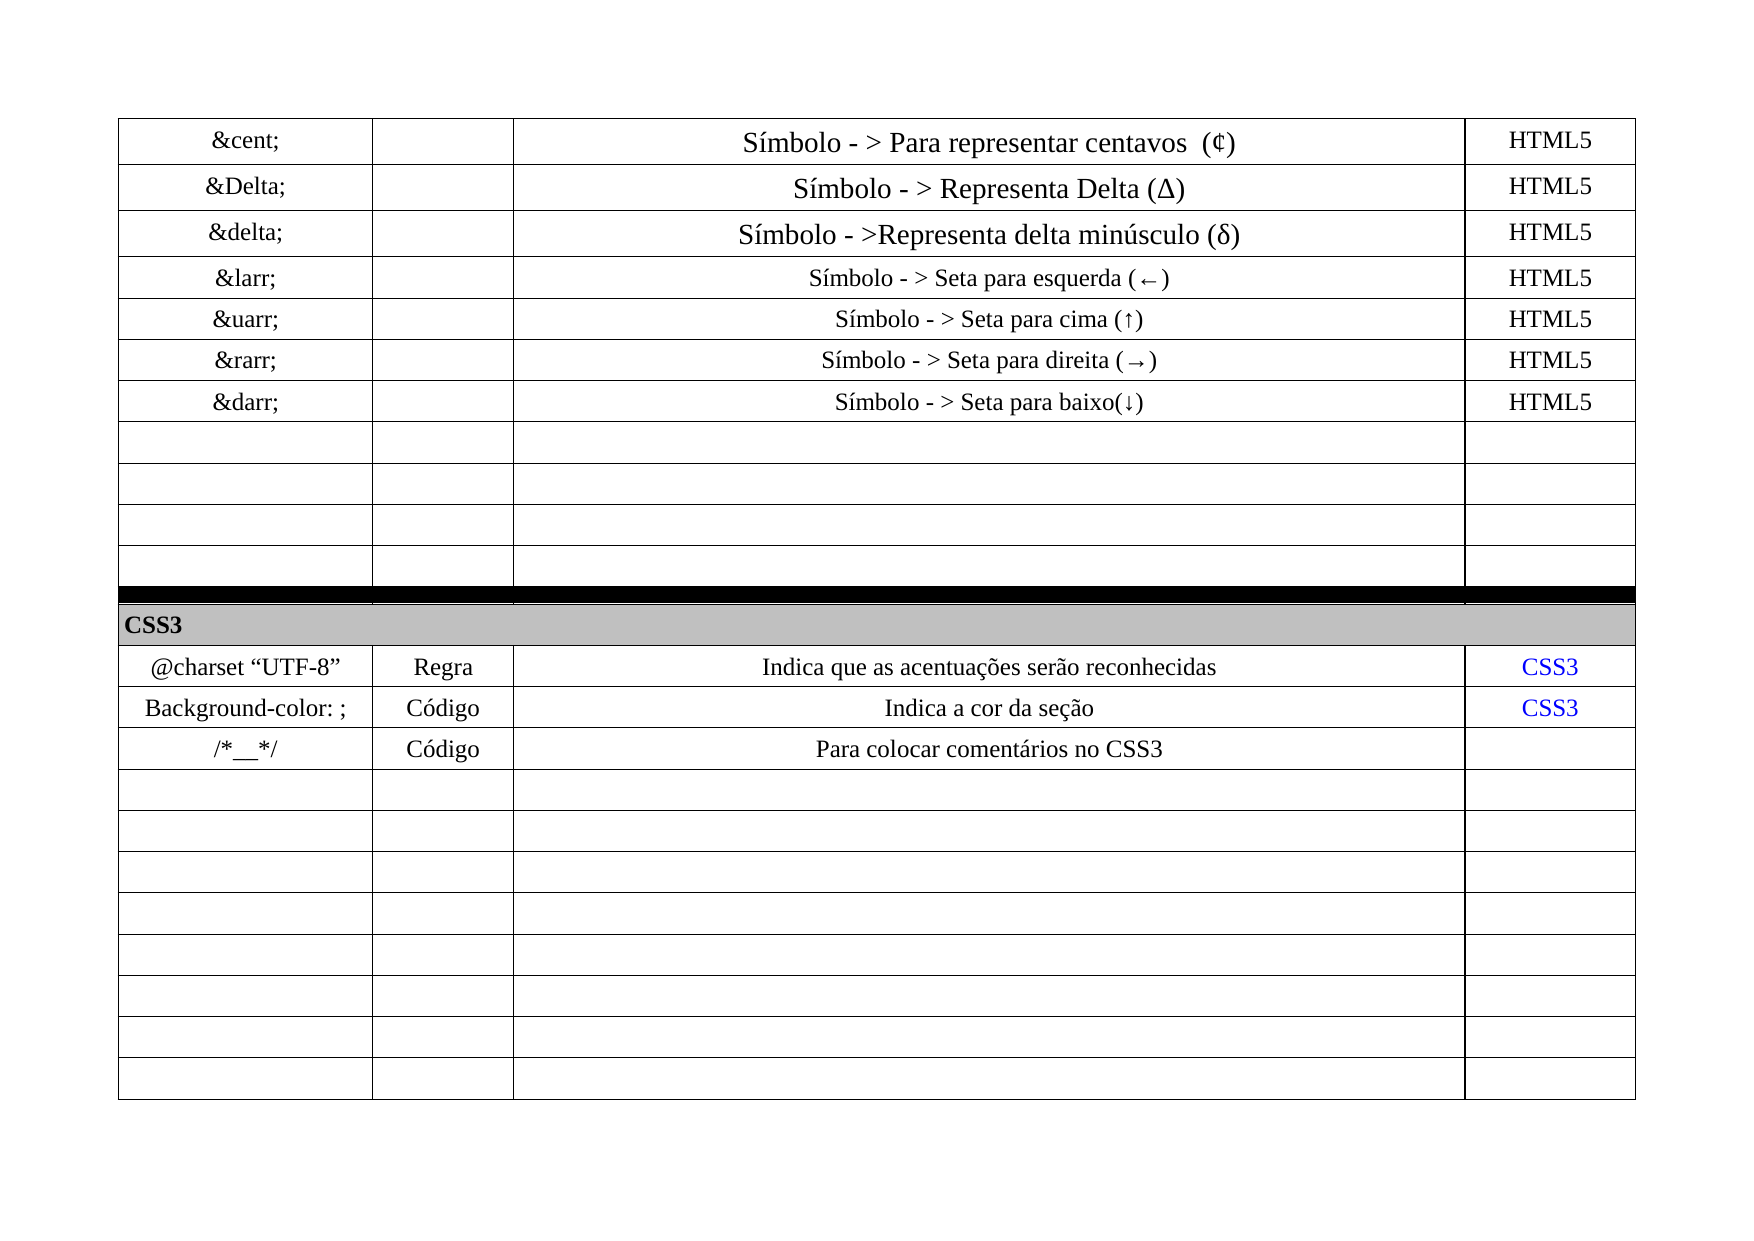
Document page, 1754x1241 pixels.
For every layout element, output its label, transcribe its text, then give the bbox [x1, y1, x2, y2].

table_cell [514, 587, 1464, 603]
table_cell CSS3 [1466, 687, 1635, 727]
table_cell Código [373, 687, 513, 727]
table_cell [1466, 505, 1635, 545]
table_cell [373, 505, 513, 545]
table_cell [373, 976, 513, 1016]
table_cell &larr; [119, 257, 372, 297]
table_cell [373, 893, 513, 933]
table_cell [373, 381, 513, 421]
table_cell [373, 299, 513, 339]
table_cell [1466, 1058, 1635, 1098]
table_cell Símbolo - > Seta para baixo(↓) [514, 381, 1464, 421]
table_cell [119, 422, 372, 462]
table_cell [119, 464, 372, 504]
table_cell [119, 770, 372, 810]
table_cell [119, 505, 372, 545]
table_cell HTML5 [1466, 119, 1635, 164]
table_cell [514, 935, 1464, 975]
table_cell Símbolo - > Seta para direita (→) [514, 340, 1464, 380]
table_cell [119, 852, 372, 892]
table_cell [1466, 1017, 1635, 1057]
table_cell [514, 770, 1464, 810]
table_cell HTML5 [1466, 340, 1635, 380]
table_cell [119, 546, 372, 586]
table_cell [373, 340, 513, 380]
table_cell Símbolo - > Seta para esquerda (←) [514, 257, 1464, 297]
table_cell &uarr; [119, 299, 372, 339]
table_cell [373, 546, 513, 586]
table_cell [1466, 587, 1635, 603]
table_cell [119, 935, 372, 975]
table_cell HTML5 [1466, 299, 1635, 339]
table_cell [373, 257, 513, 297]
table_cell &rarr; [119, 340, 372, 380]
table_cell [373, 1058, 513, 1098]
table_cell Símbolo - > Para representar centavos (¢) [514, 119, 1464, 164]
table_cell &Delta; [119, 165, 372, 210]
table_cell Indica a cor da seção [514, 687, 1464, 727]
table_cell [119, 1017, 372, 1057]
table_cell HTML5 [1466, 381, 1635, 421]
table_cell HTML5 [1466, 211, 1635, 256]
table_cell [373, 422, 513, 462]
table_cell HTML5 [1466, 165, 1635, 210]
table_cell [119, 587, 372, 603]
table_cell [514, 976, 1464, 1016]
table_cell [119, 811, 372, 851]
table_cell /*__*/ [119, 728, 372, 768]
table_cell &cent; [119, 119, 372, 164]
table_cell [514, 505, 1464, 545]
table_cell @charset “UTF-8” [119, 646, 372, 686]
table_cell [373, 165, 513, 210]
table_cell &darr; [119, 381, 372, 421]
table_cell [373, 211, 513, 256]
table_cell [514, 464, 1464, 504]
table_cell Símbolo - > Seta para cima (↑) [514, 299, 1464, 339]
table_cell [373, 811, 513, 851]
table_cell [1466, 464, 1635, 504]
table_cell [119, 893, 372, 933]
table_cell [373, 587, 513, 603]
table_cell Para colocar comentários no CSS3 [514, 728, 1464, 768]
table_cell [1466, 728, 1635, 768]
table_cell &delta; [119, 211, 372, 256]
table_cell [373, 1017, 513, 1057]
table_cell Símbolo - > Representa Delta (Δ) [514, 165, 1464, 210]
table_cell CSS3 [1466, 646, 1635, 686]
table_cell [1466, 811, 1635, 851]
table_cell Background-color: ; [119, 687, 372, 727]
table_cell [373, 935, 513, 975]
table_cell Regra [373, 646, 513, 686]
table_cell [1466, 976, 1635, 1016]
table_cell [373, 119, 513, 164]
table_cell [119, 976, 372, 1016]
table_cell Indica que as acentuações serão reconhecidas [514, 646, 1464, 686]
table_cell Código [373, 728, 513, 768]
table_cell [514, 811, 1464, 851]
table_cell [514, 893, 1464, 933]
table_cell [514, 852, 1464, 892]
table_cell [514, 422, 1464, 462]
table_cell HTML5 [1466, 257, 1635, 297]
table_cell [1466, 893, 1635, 933]
table_cell [514, 546, 1464, 586]
table_cell [119, 1058, 372, 1098]
table_cell [373, 770, 513, 810]
table_cell [1466, 935, 1635, 975]
table_cell [373, 852, 513, 892]
table_cell [1466, 422, 1635, 462]
table_cell [1466, 546, 1635, 586]
table_cell [1466, 770, 1635, 810]
table_cell [1466, 852, 1635, 892]
table_cell CSS3 [119, 605, 1635, 645]
table_cell [514, 1058, 1464, 1098]
table_cell [373, 464, 513, 504]
table_cell Símbolo - >Representa delta minúsculo (δ) [514, 211, 1464, 256]
table_cell [514, 1017, 1464, 1057]
